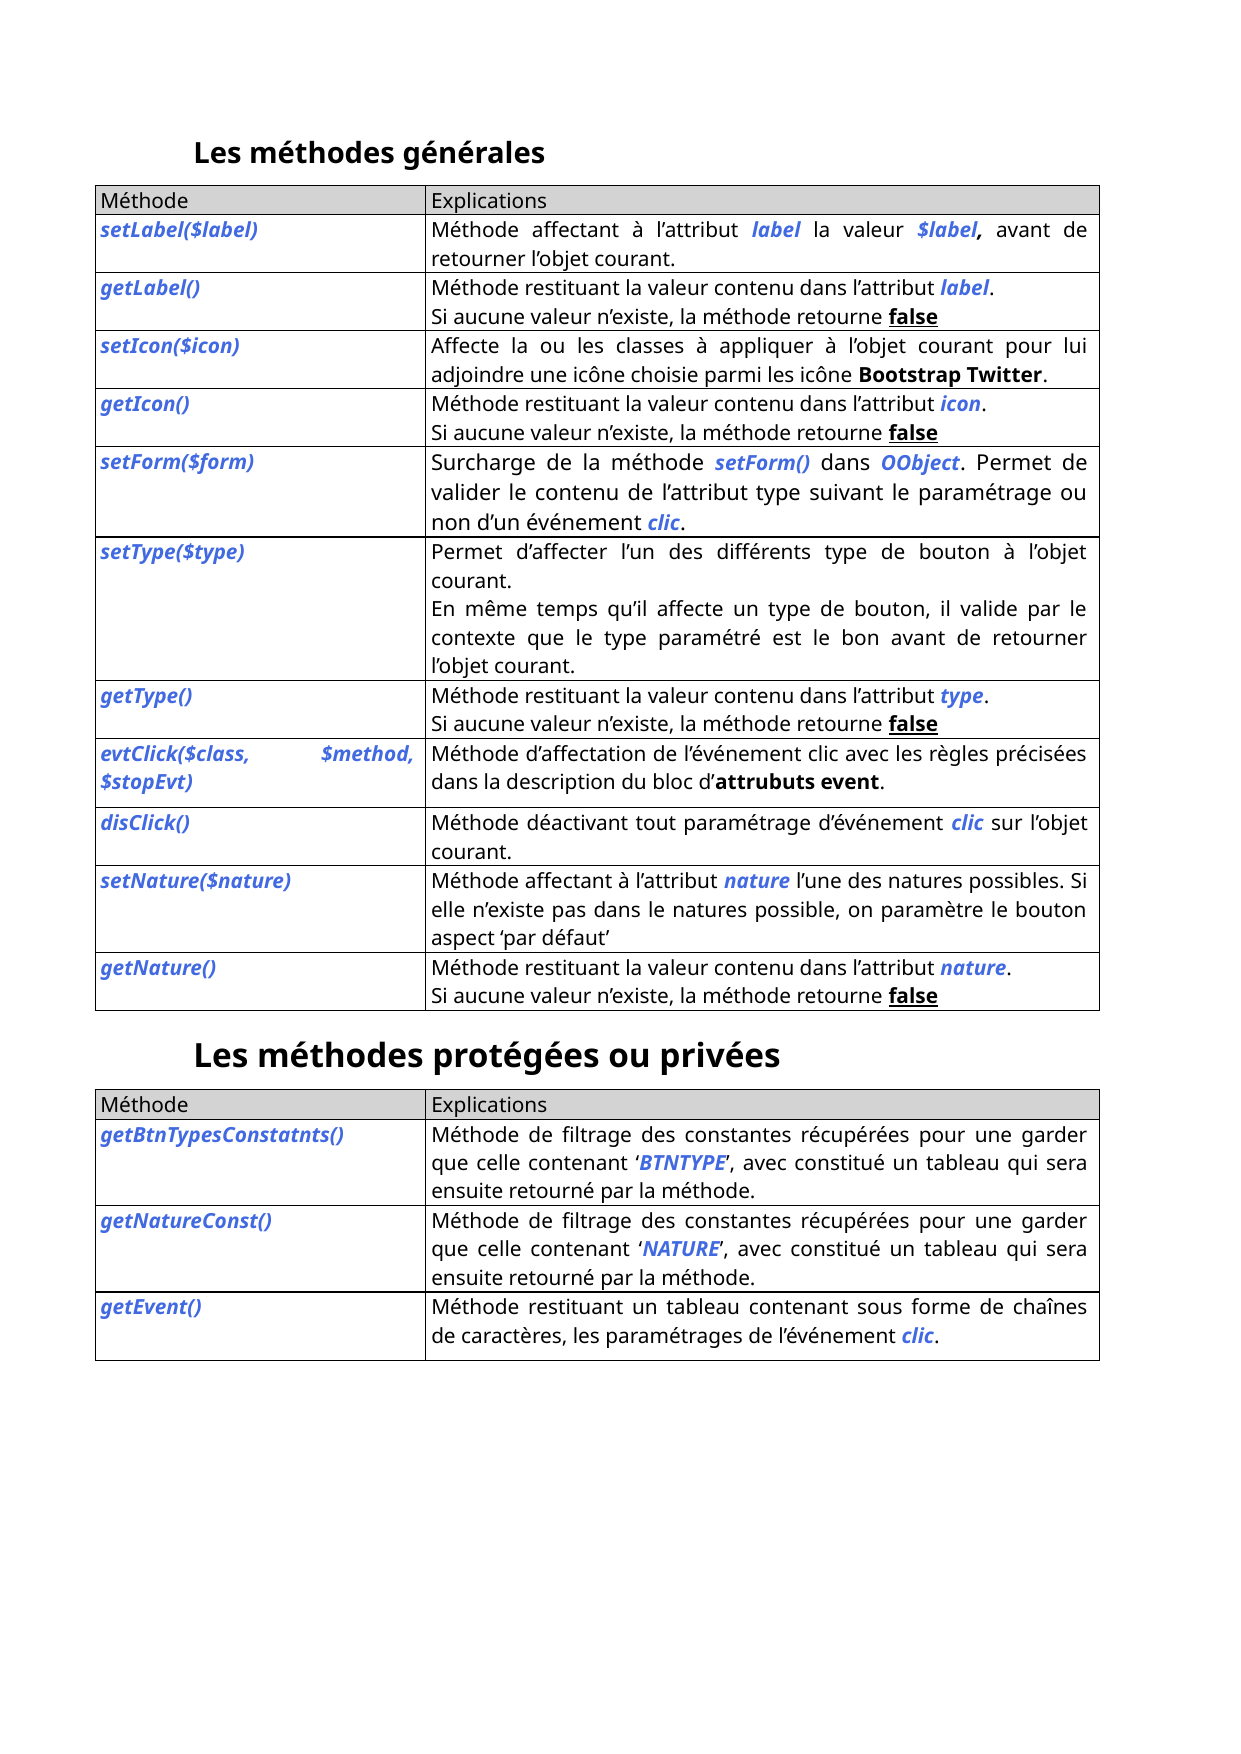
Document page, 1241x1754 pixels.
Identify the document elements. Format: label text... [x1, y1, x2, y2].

table_header Méthode [96, 186, 425, 214]
table_cell setNature($nature) [96, 866, 425, 952]
table_cell evtClick($class, $method, $stopEvt) [96, 739, 425, 807]
table_cell Méthode affectant à l’attribut label la valeur $label, avant de retourner l’objet courant. [426, 215, 1099, 272]
table_cell Méthode restituant la valeur contenu dans l’attribut nature. Si aucune valeur n’existe, la méthode retourne false [426, 953, 1099, 1009]
table_cell Méthode de filtrage des constantes récupérées pour une garder que celle contenant ‘BTNTYPE’, avec constitué un tableau qui sera ensuite retourné par la méthode. [426, 1120, 1099, 1205]
table_cell Méthode restituant un tableau contenant sous forme de chaînes de caractères, les paramétrages de l’événement clic. [426, 1293, 1099, 1360]
table_header Explications [426, 186, 1099, 214]
table_cell getType() [96, 681, 425, 738]
table_cell Permet d’affecter l’un des différents type de bouton à l’objet courant. En même temps qu’il affecte un type de bouton, il valide par le contexte que le type paramétré est le bon avant de retourner l’objet courant. [426, 538, 1099, 680]
table_cell getLabel() [96, 273, 425, 330]
table_cell Méthode restituant la valeur contenu dans l’attribut label. Si aucune valeur n’existe, la méthode retourne false [426, 273, 1099, 330]
table_cell getNatureConst() [96, 1206, 425, 1291]
table_cell setType($type) [96, 538, 425, 680]
table_cell getBtnTypesConstatnts() [96, 1120, 425, 1205]
table_cell Méthode déactivant tout paramétrage d’événement clic sur l’objet courant. [426, 808, 1099, 865]
table_cell Surcharge de la méthode setForm() dans OObject. Permet de valider le contenu de l’attribut type suivant le paramétrage ou non d’un événement clic. [426, 447, 1099, 536]
subtitle Les méthodes protégées ou privées [118, 1031, 1122, 1077]
subtitle Les méthodes générales [118, 133, 1122, 172]
table_cell Méthode de filtrage des constantes récupérées pour une garder que celle contenant ‘NATURE’, avec constitué un tableau qui sera ensuite retourné par la méthode. [426, 1206, 1099, 1291]
table_cell Affecte la ou les classes à appliquer à l’objet courant pour lui adjoindre une icône choisie parmi les icône Bootstrap Twitter. [426, 331, 1099, 388]
table_cell getNature() [96, 953, 425, 1009]
table_cell getEvent() [96, 1293, 425, 1360]
table_cell Méthode restituant la valeur contenu dans l’attribut icon. Si aucune valeur n’existe, la méthode retourne false [426, 389, 1099, 446]
table_cell setIcon($icon) [96, 331, 425, 388]
table_cell Méthode affectant à l’attribut nature l’une des natures possibles. Si elle n’existe pas dans le natures possible, on paramètre le bouton aspect ‘par défaut’ [426, 866, 1099, 952]
table_cell Méthode restituant la valeur contenu dans l’attribut type. Si aucune valeur n’existe, la méthode retourne false [426, 681, 1099, 738]
table_header Méthode [96, 1090, 425, 1119]
table_header Explications [426, 1090, 1099, 1119]
table_cell setForm($form) [96, 447, 425, 536]
table_cell Méthode d’affectation de l’événement clic avec les règles précisées dans la description du bloc d’attrubuts event. [426, 739, 1099, 807]
table_cell getIcon() [96, 389, 425, 446]
table_cell disClick() [96, 808, 425, 865]
table_cell setLabel($label) [96, 215, 425, 272]
